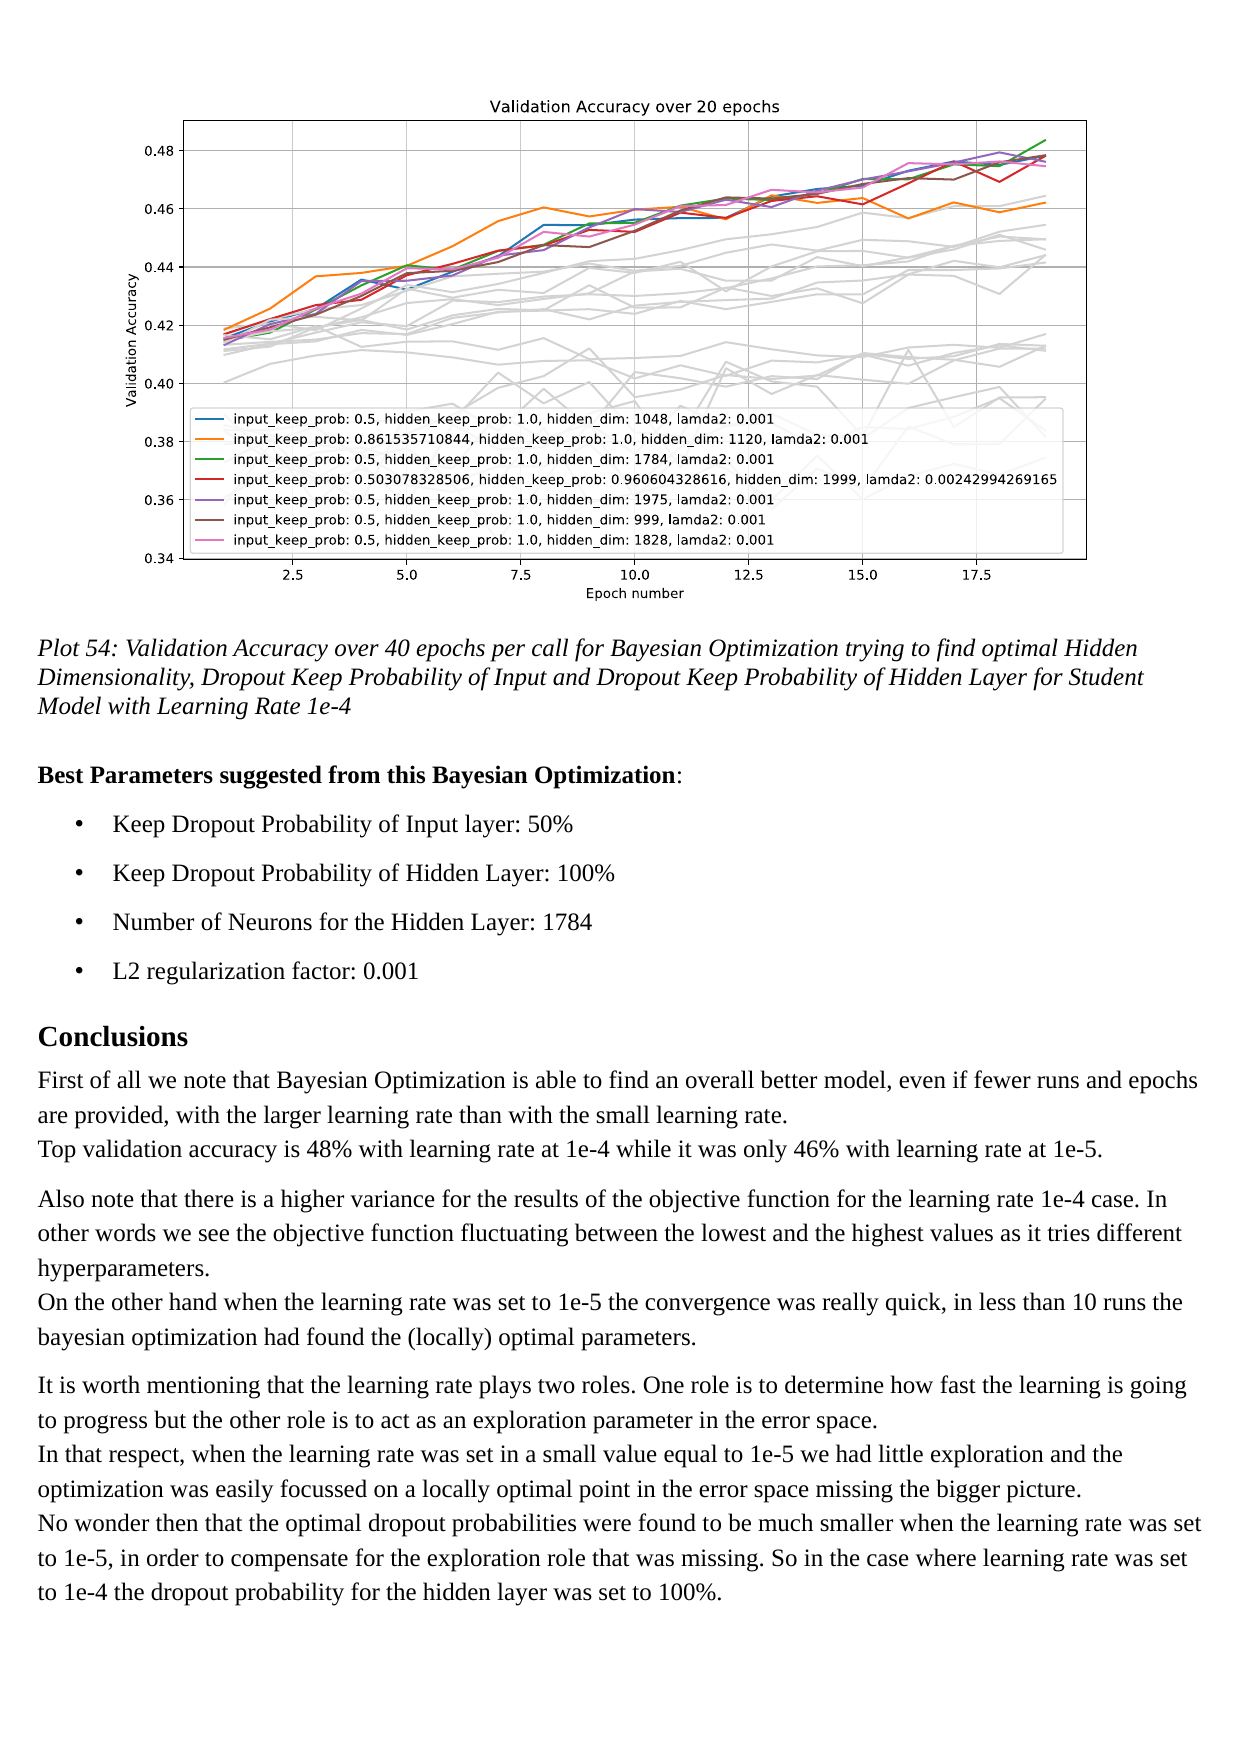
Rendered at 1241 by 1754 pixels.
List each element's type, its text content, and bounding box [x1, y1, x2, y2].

text Also note that there is a higher variance for the results of the objective function for the learning rate 1e-4 case. In other words we see the objective function fluctuating between the lowest and the highest values as it tries different hyperparameters. On the other hand when the learning rate was set to 1e-5 the convergence was really quick, in less than 10 runs the bayesian optimization had found the (locally) optimal parameters. [37, 1184, 1203, 1350]
text It is worth mentioning that the learning rate plays two roles. One role is to determine how fast the learning is going to progress but the other role is to act as an exploration parameter in the error space. In that respect, when the learning rate was set in a small value equal to 1e-5 we had little exploration and the optimization was easily focussed on a locally optimal point in the error space missing the bigger picture. No wonder then that the optimal dropout probabilities were found to be much smaller when the learning rate was set to 1e-5, in order to compensate for the exploration role that was missing. So in the case where learning rate was set to 1e-4 the dropout probability for the hidden layer was set to 100%. [37, 1371, 1203, 1606]
subtitle Conclusions [37, 1019, 1203, 1053]
list Keep Dropout Probability of Hidden Layer: 100% [75, 858, 1203, 887]
list L2 regularization factor: 0.001 [75, 956, 1203, 985]
text Plot 54: Validation Accuracy over 40 epochs per call for Bayesian Optimization trying to find optimal Hidden Dimensionality, Dropout Keep Probability of Input and Dropout Keep Probability of Hidden Layer for Student Model with Learning Rate 1e-4 [37, 50, 1203, 719]
list Number of Neurons for the Hidden Layer: 1784 [75, 907, 1203, 936]
text [37, 37, 1203, 50]
text Best Parameters suggested from this Bayesian Optimization: [37, 719, 1203, 788]
text First of all we note that Bayesian Optimization is able to find an overall better model, even if fewer runs and epochs are provided, with the larger learning rate than with the small learning rate. Top validation accuracy is 48% with learning rate at 1e-4 while it was only 46% with learning rate at 1e-5. [37, 1066, 1203, 1163]
list Keep Dropout Probability of Input layer: 50% [75, 809, 1203, 837]
